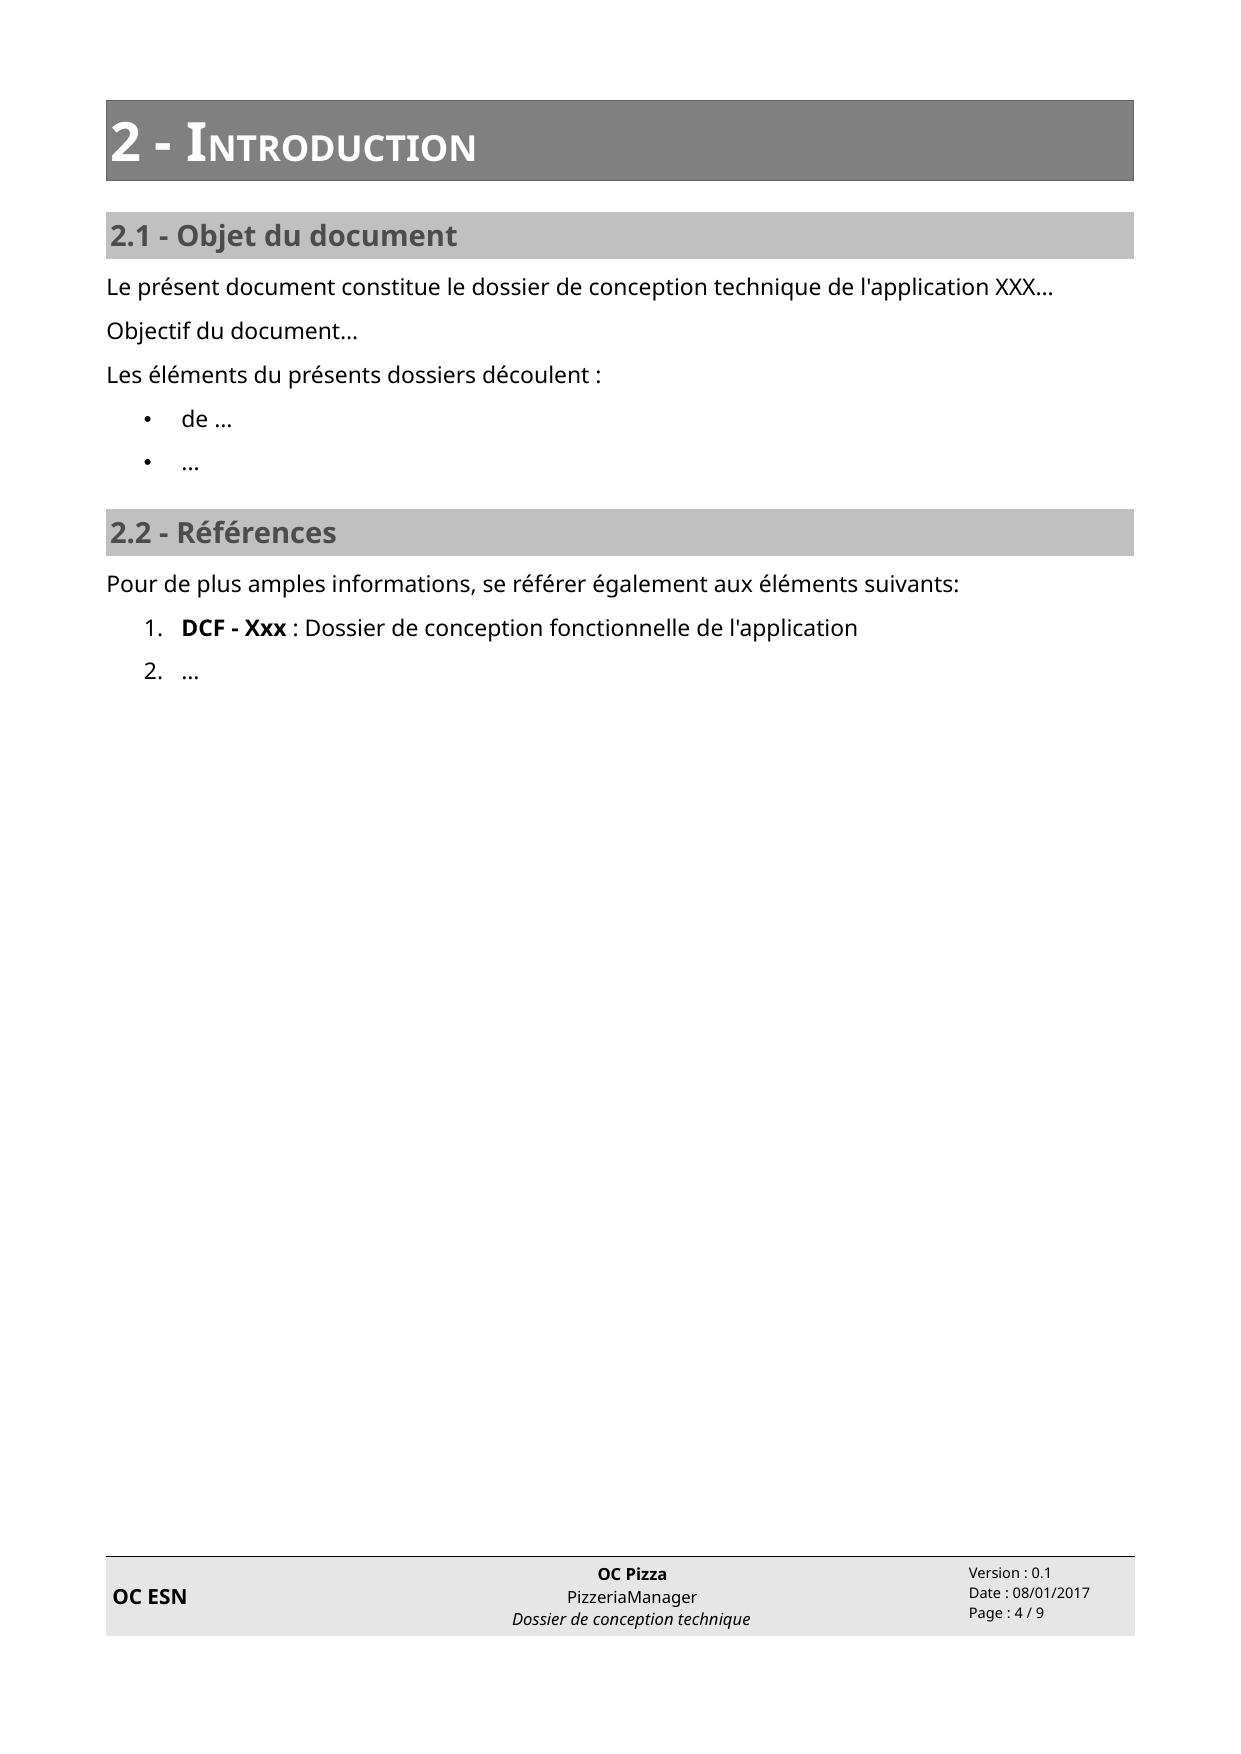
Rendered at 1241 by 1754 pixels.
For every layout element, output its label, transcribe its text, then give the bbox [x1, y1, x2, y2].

subtitle Objet du document [107, 213, 1133, 258]
subtitle Introduction [107, 101, 1133, 180]
list de … [144, 402, 1134, 434]
text Pour de plus amples informations, se référer également aux éléments suivants: [106, 568, 1134, 599]
list ... [144, 446, 1134, 477]
list DCF - Xxx : Dossier de conception fonctionnelle de l'application [144, 612, 1134, 643]
list … [144, 655, 1134, 687]
text Les éléments du présents dossiers découlent : [106, 359, 1134, 390]
text Le présent document constitue le dossier de conception technique de l'application XXX… [106, 271, 1134, 302]
text Objectif du document… [106, 315, 1134, 346]
subtitle Références [107, 510, 1133, 555]
